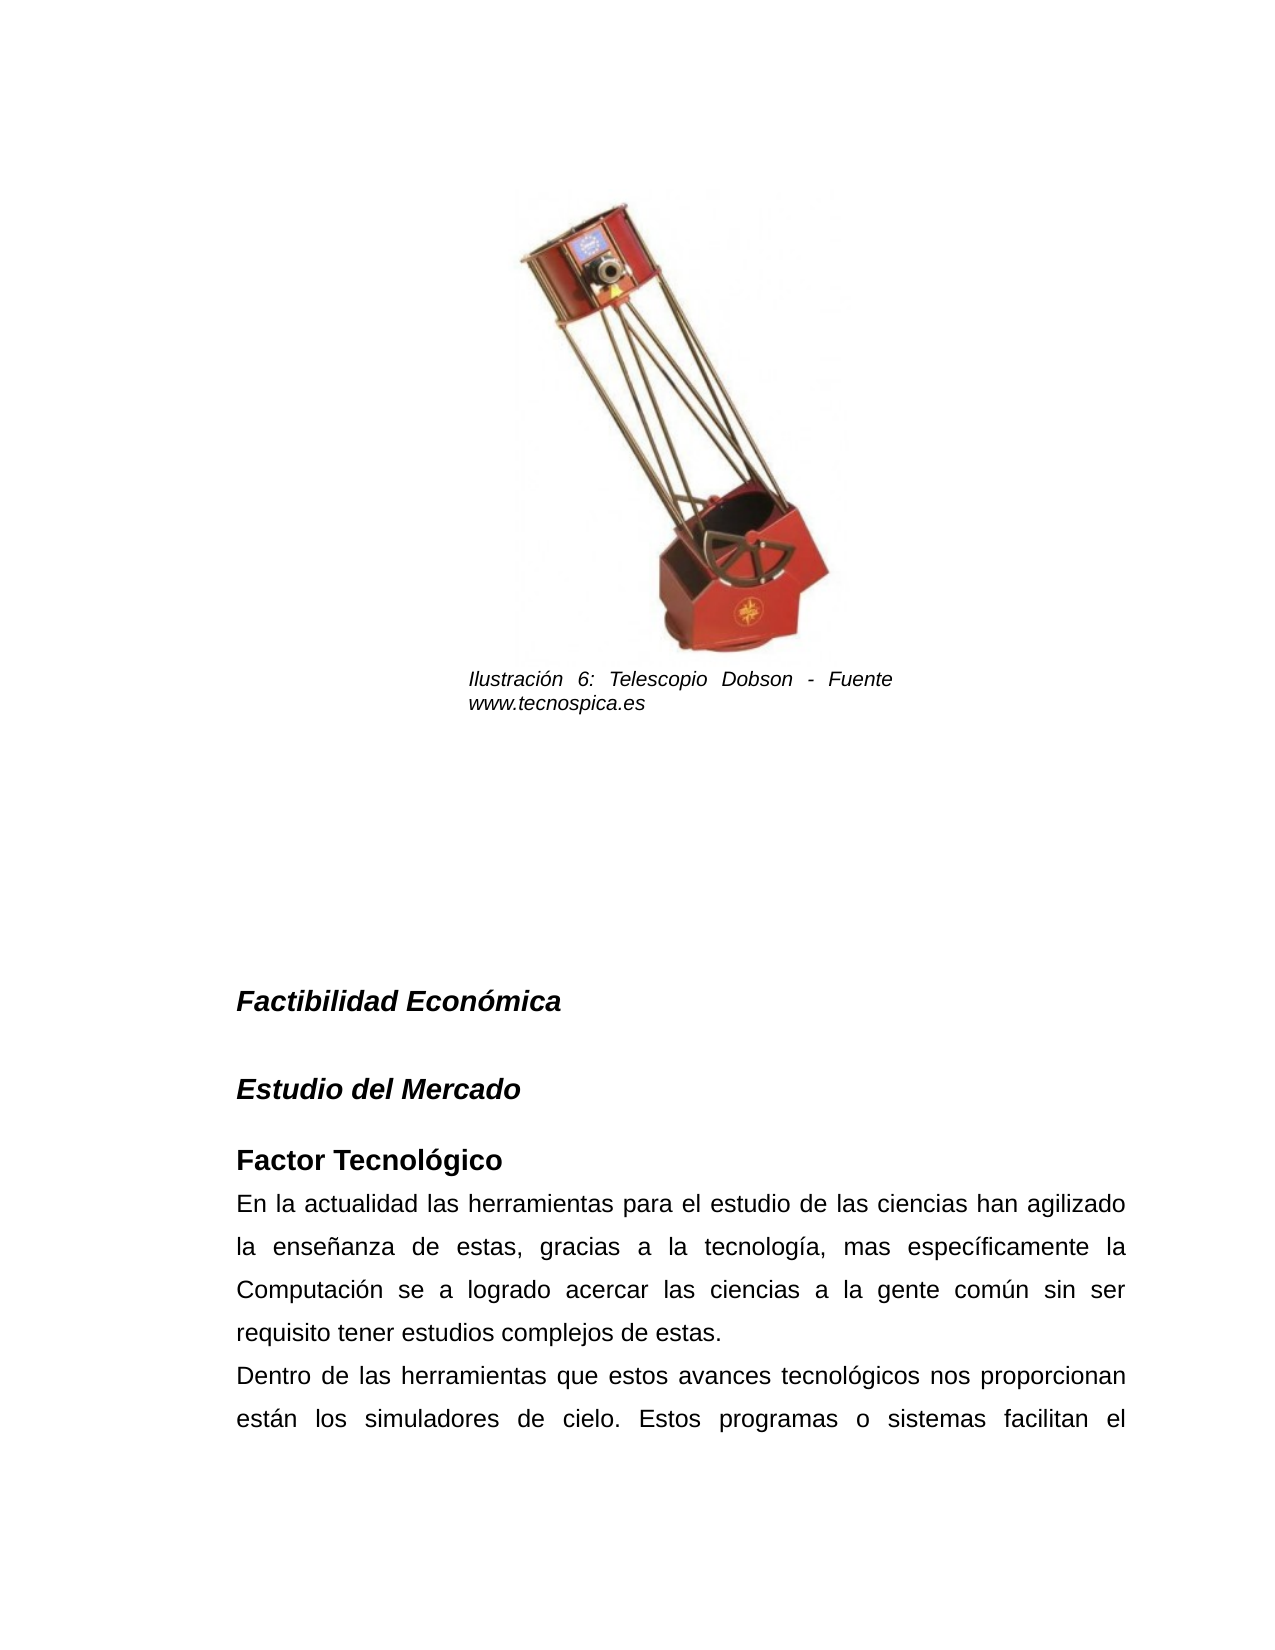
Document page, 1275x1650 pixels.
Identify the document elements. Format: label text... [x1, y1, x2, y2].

subtitle Estudio del Mercado [236, 1072, 1127, 1105]
picture [468, 189, 896, 667]
text En la actualidad las herramientas para el estudio de las ciencias han agilizado la enseñanza de estas, gracias a la tecnología, mas específicamente la Computación se a logrado acercar las ciencias a la gente común sin ser requisito tener estudios complejos de estas. [236, 1189, 1127, 1347]
subtitle Factor Tecnológico [236, 1143, 1127, 1176]
text Dentro de las herramientas que estos avances tecnológicos nos proporcionan están los simuladores de cielo. Estos programas o sistemas facilitan el [236, 1361, 1127, 1433]
text Ilustración 6: Telescopio Dobson - Fuente www.tecnospica.es [468, 667, 895, 715]
subtitle Factibilidad Económica [236, 984, 1127, 1017]
